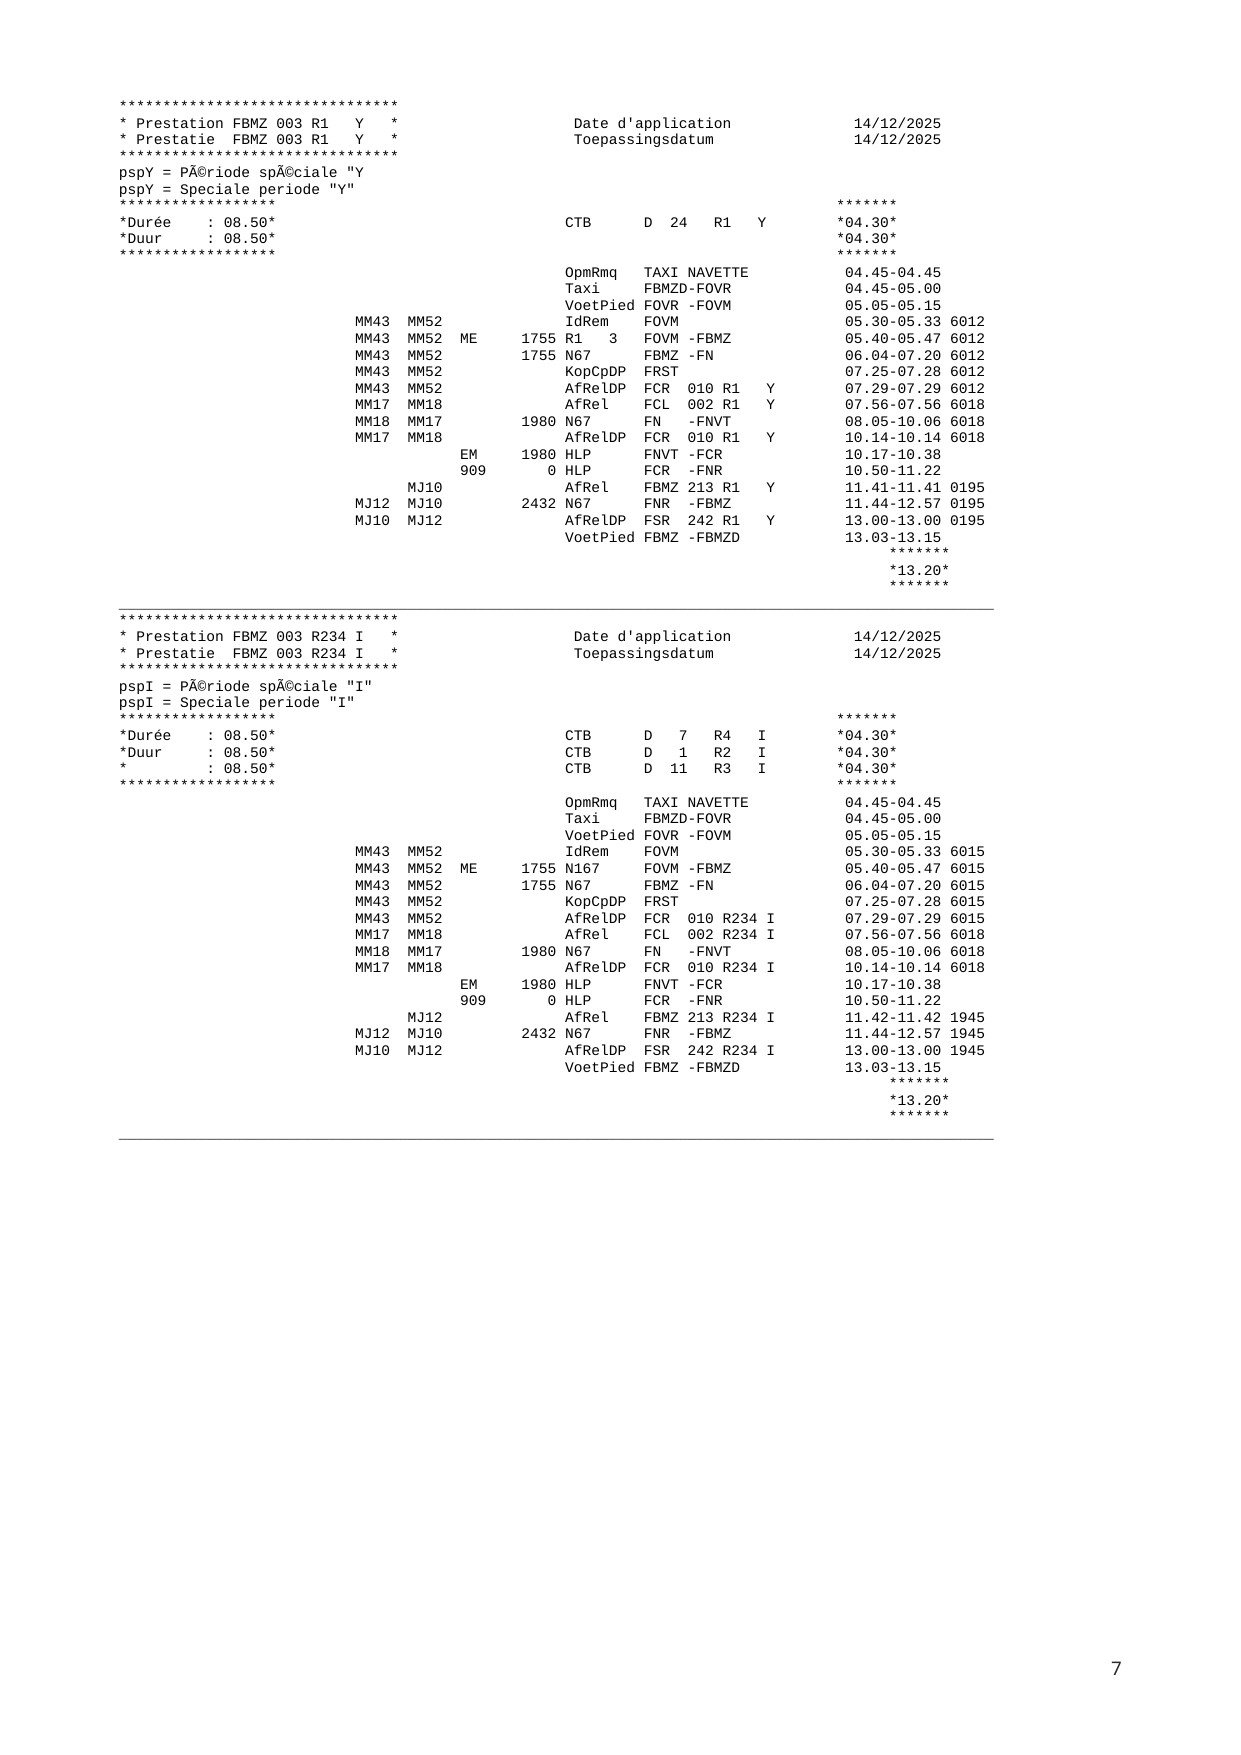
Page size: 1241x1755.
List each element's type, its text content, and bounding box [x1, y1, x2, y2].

text ******************************** * Prestation FBMZ 003 R234 I * Date d'application 14/12/2025 * Prestatie FBMZ 003 R234 I * Toepassingsdatum 14/12/2025 ******************************** pspI = PÃ©riode spÃ©ciale "I" pspI = Speciale periode "I" ****************** ******* *Durée : 08.50* CTB D 7 R4 I *04.30* *Duur : 08.50* CTB D 1 R2 I *04.30* * : 08.50* CTB D 11 R3 I *04.30* ****************** ******* OpmRmq TAXI NAVETTE 04.45-04.45 Taxi FBMZD-FOVR 04.45-05.00 VoetPied FOVR -FOVM 05.05-05.15 MM43 MM52 IdRem FOVM 05.30-05.33 6015 MM43 MM52 ME 1755 N167 FOVM -FBMZ 05.40-05.47 6015 MM43 MM52 1755 N67 FBMZ -FN 06.04-07.20 6015 MM43 MM52 KopCpDP FRST 07.25-07.28 6015 MM43 MM52 AfRelDP FCR 010 R234 I 07.29-07.29 6015 MM17 MM18 AfRel FCL 002 R234 I 07.56-07.56 6018 MM18 MM17 1980 N67 FN -FNVT 08.05-10.06 6018 MM17 MM18 AfRelDP FCR 010 R234 I 10.14-10.14 6018 EM 1980 HLP FNVT -FCR 10.17-10.38 909 0 HLP FCR -FNR 10.50-11.22 MJ12 AfRel FBMZ 213 R234 I 11.42-11.42 1945 MJ12 MJ10 2432 N67 FNR -FBMZ 11.44-12.57 1945 MJ10 MJ12 AfRelDP FSR 242 R234 I 13.00-13.00 1945 VoetPied FBMZ -FBMZD 13.03-13.15 ******* *13.20* ******* ____________________________________________________________________________________________________ [119, 613, 1122, 1143]
text ******************************** * Prestation FBMZ 003 R1 Y * Date d'application 14/12/2025 * Prestatie FBMZ 003 R1 Y * Toepassingsdatum 14/12/2025 ******************************** pspY = PÃ©riode spÃ©ciale "Y pspY = Speciale periode "Y" ****************** ******* *Durée : 08.50* CTB D 24 R1 Y *04.30* *Duur : 08.50* *04.30* ****************** ******* OpmRmq TAXI NAVETTE 04.45-04.45 Taxi FBMZD-FOVR 04.45-05.00 VoetPied FOVR -FOVM 05.05-05.15 MM43 MM52 IdRem FOVM 05.30-05.33 6012 MM43 MM52 ME 1755 R1 3 FOVM -FBMZ 05.40-05.47 6012 MM43 MM52 1755 N67 FBMZ -FN 06.04-07.20 6012 MM43 MM52 KopCpDP FRST 07.25-07.28 6012 MM43 MM52 AfRelDP FCR 010 R1 Y 07.29-07.29 6012 MM17 MM18 AfRel FCL 002 R1 Y 07.56-07.56 6018 MM18 MM17 1980 N67 FN -FNVT 08.05-10.06 6018 MM17 MM18 AfRelDP FCR 010 R1 Y 10.14-10.14 6018 EM 1980 HLP FNVT -FCR 10.17-10.38 909 0 HLP FCR -FNR 10.50-11.22 MJ10 AfRel FBMZ 213 R1 Y 11.41-11.41 0195 MJ12 MJ10 2432 N67 FNR -FBMZ 11.44-12.57 0195 MJ10 MJ12 AfRelDP FSR 242 R1 Y 13.00-13.00 0195 VoetPied FBMZ -FBMZD 13.03-13.15 ******* *13.20* ******* ____________________________________________________________________________________________________ [119, 99, 1122, 613]
